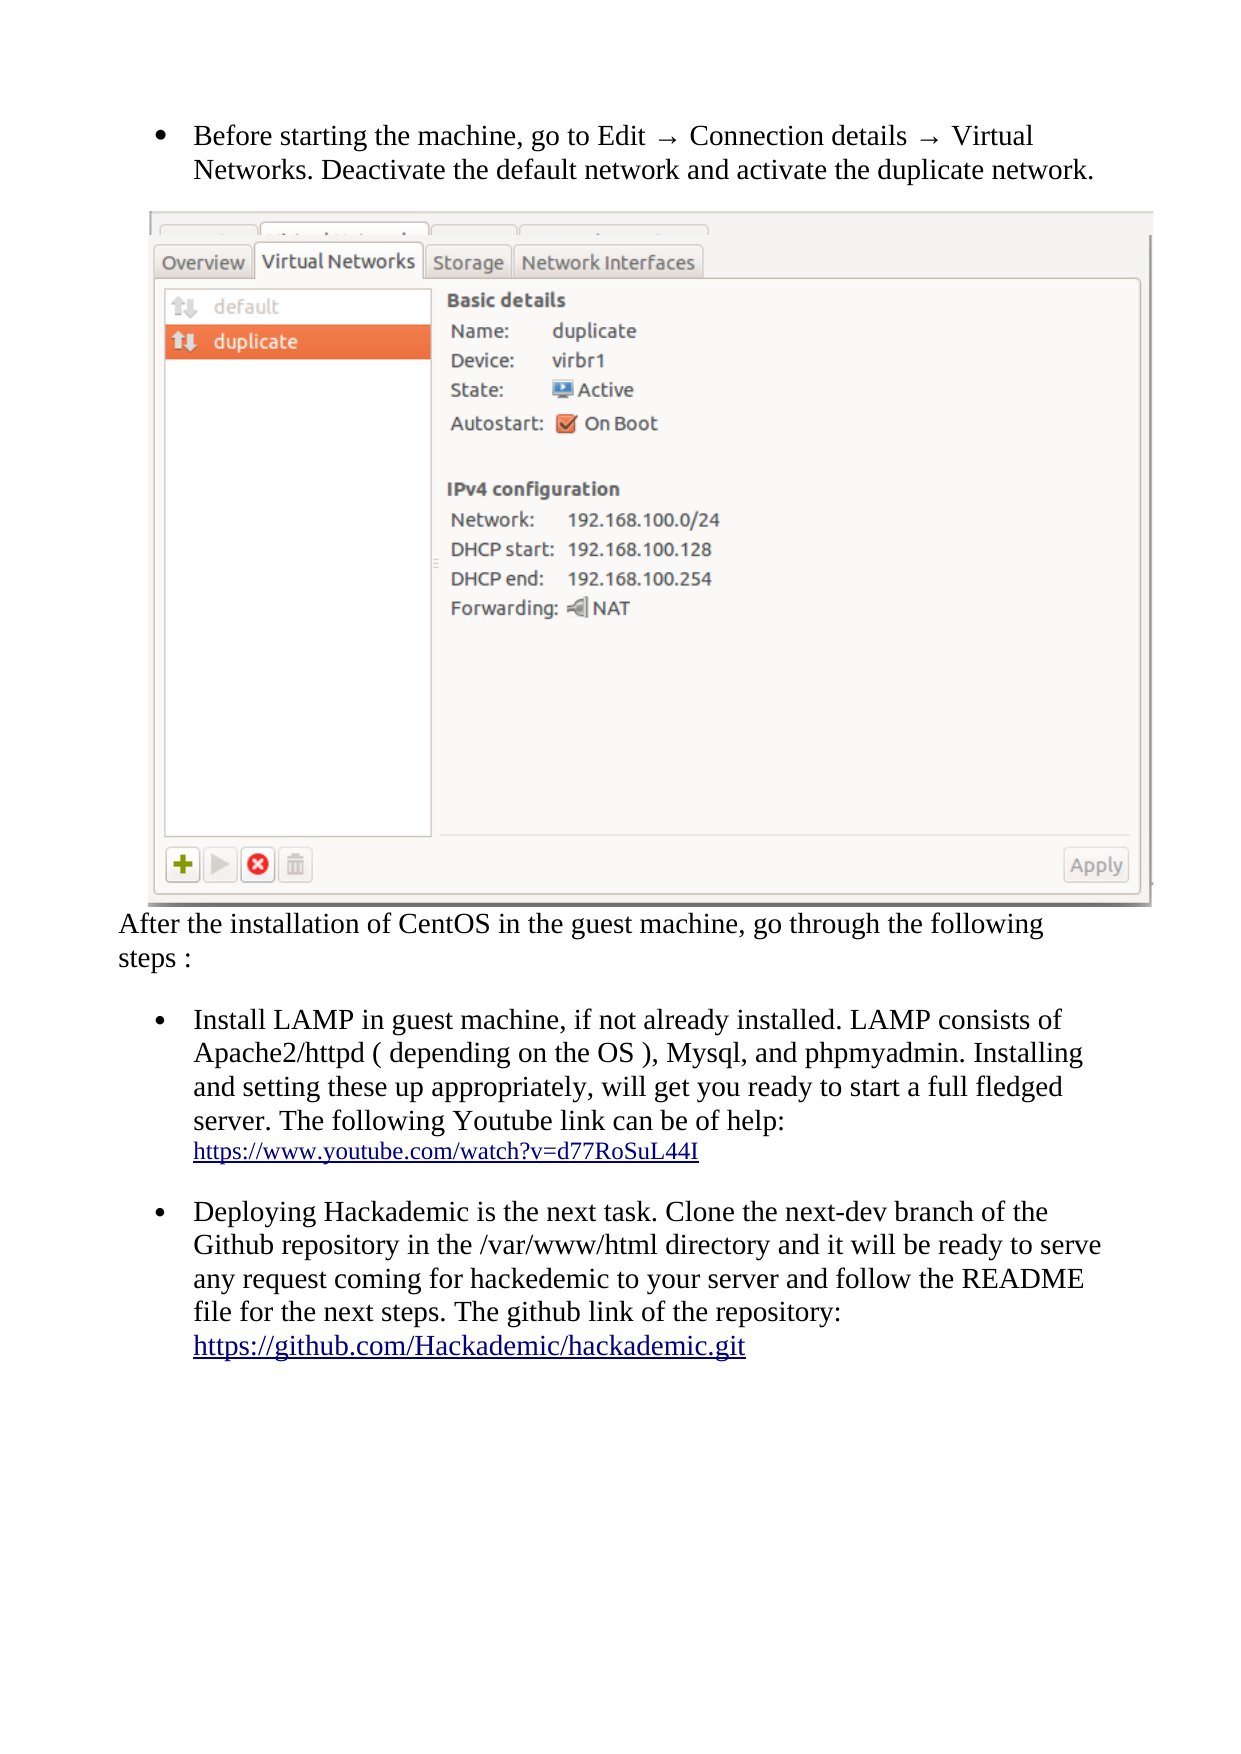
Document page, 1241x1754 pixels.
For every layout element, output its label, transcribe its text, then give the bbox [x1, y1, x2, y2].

list Deploying Hackademic is the next task. Clone the next-dev branch of the Github repository in the /var/www/html directory and it will be ready to serve any request coming for hackedemic to your server and follow the README file for the next steps. The github link of the repository: https://github.com/Hackademic/hackademic.git [156, 1194, 1122, 1361]
text After the installation of CentOS in the guest machine, go through the following steps : [118, 243, 1122, 973]
list Install LAMP in guest machine, if not already installed. LAMP consists of Apache2/httpd ( depending on the OS ), Mysql, and phpmyadmin. Installing and setting these up appropriately, will get you ready to start a full fledged server. The following Youtube link can be of help: https://www.youtube.com/watch?v=d77RoSuL44I [156, 1002, 1122, 1165]
list Before starting the machine, go to Edit → Connection details → Virtual Networks. Deactivate the default network and activate the duplicate network. [156, 118, 1122, 185]
